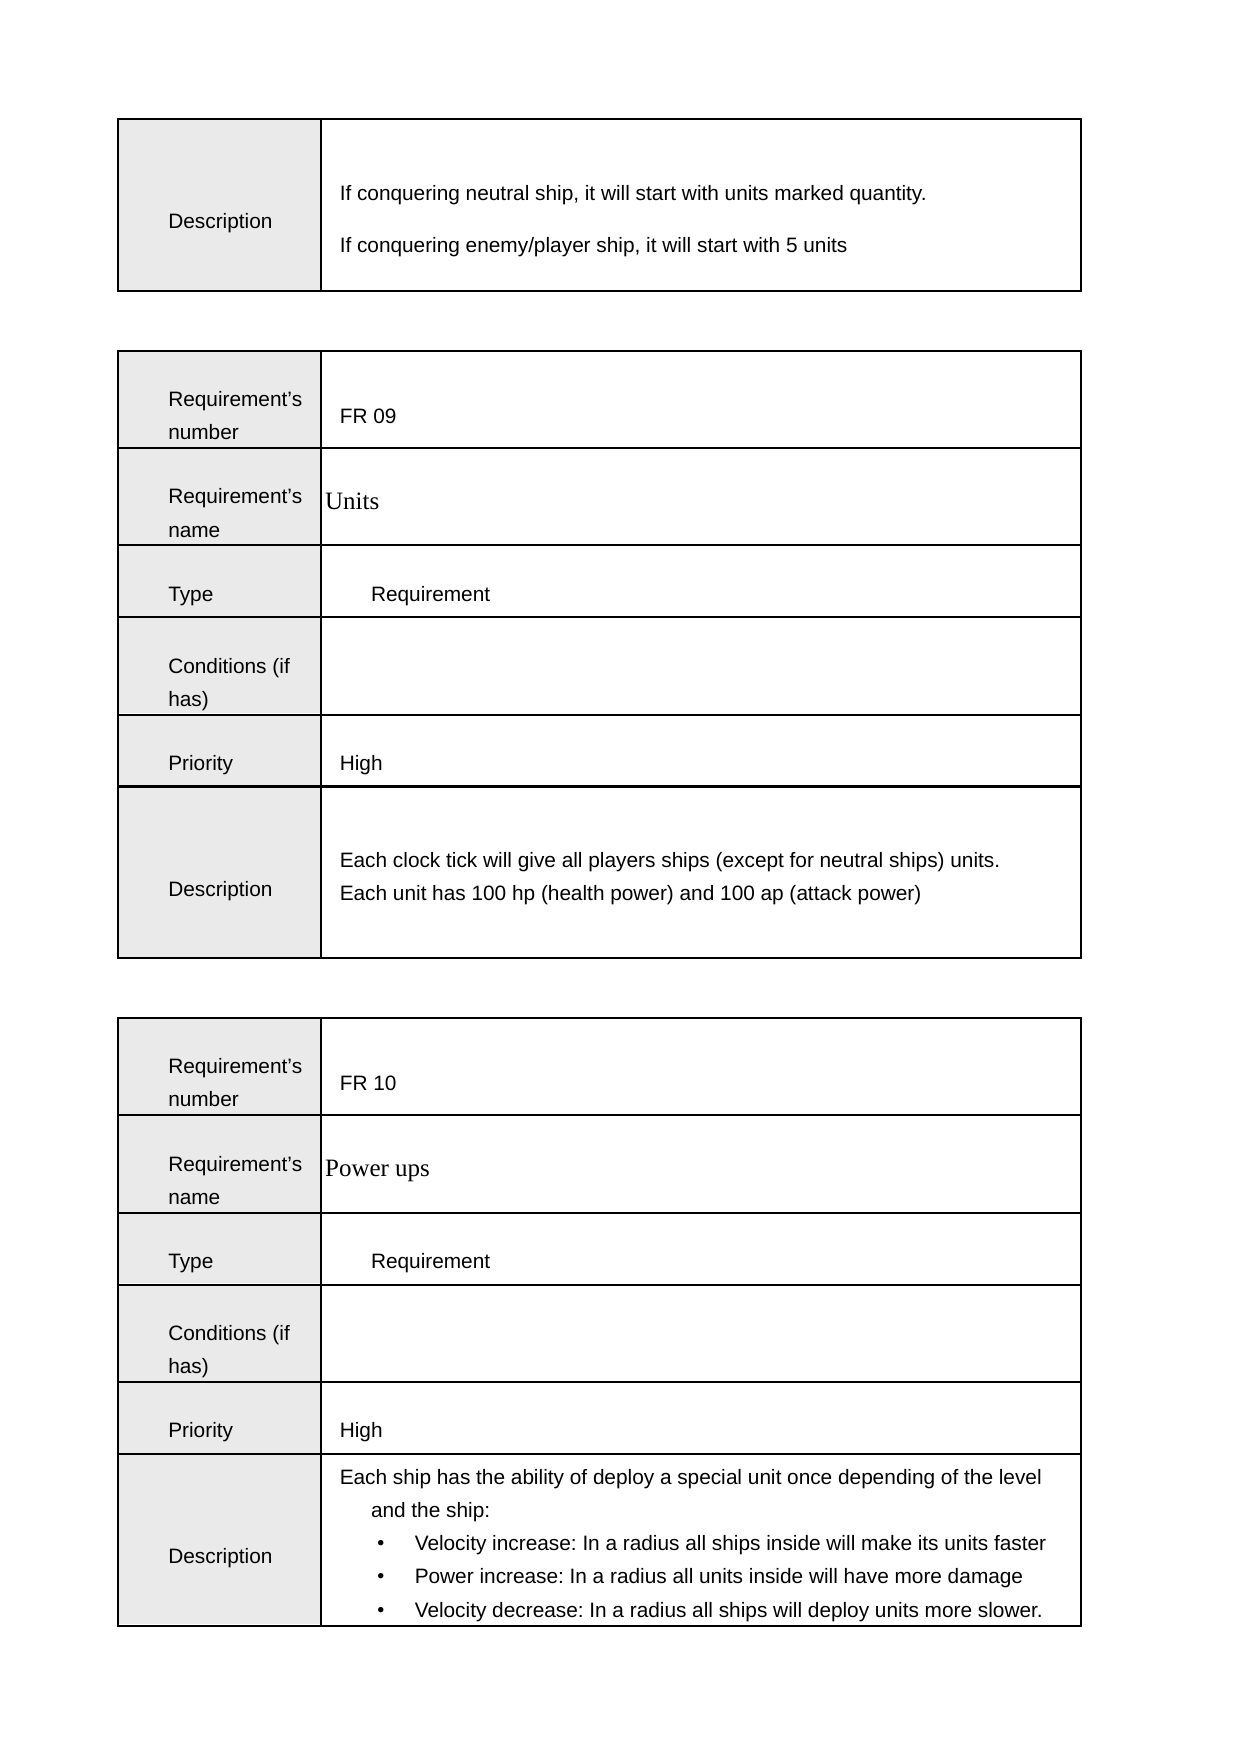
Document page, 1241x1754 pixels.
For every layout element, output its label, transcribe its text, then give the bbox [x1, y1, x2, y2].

table_cell Priority [119, 1383, 320, 1453]
table_cell [617, 1383, 851, 1453]
table_cell Description [119, 120, 320, 290]
table_cell Type [119, 1214, 320, 1283]
table_cell Type [119, 546, 320, 616]
table_cell [851, 1383, 1080, 1453]
table_header FR 09 [322, 352, 1080, 447]
table_cell Each clock tick will give all players ships (except for neutral ships) units. Each unit has 100 hp (health power) and 100 ap (attack power) [322, 788, 1080, 957]
table_cell Description [119, 1455, 320, 1624]
table_cell Conditions (if has) [119, 618, 320, 713]
table_cell Requirement [322, 546, 617, 616]
table_cell [617, 546, 1080, 616]
table_cell High [322, 1383, 617, 1453]
table_cell Units [322, 449, 1080, 544]
table_cell High [322, 716, 617, 785]
table_cell [617, 716, 851, 785]
table_cell Power ups [322, 1116, 1080, 1212]
table_cell [851, 716, 1080, 785]
table_cell Requirement’s name [119, 449, 320, 544]
table_cell [322, 618, 1080, 713]
table_cell Priority [119, 716, 320, 785]
table_cell [322, 1286, 1080, 1381]
table_cell Each ship has the ability of deploy a special unit once depending of the level and the ship: Velocity increase: In a radius all ships inside will make its units faster Power increase: In a radius all units inside will have more damage Velocity decrease: In a radius all ships will deploy units more slower. [322, 1455, 1080, 1624]
table_cell Requirement [322, 1214, 617, 1283]
table_cell [617, 1214, 1080, 1283]
table_cell Requirement’s name [119, 1116, 320, 1212]
table_header Requirement’s number [119, 352, 320, 447]
table_cell If conquering neutral ship, it will start with units marked quantity. If conquering enemy/player ship, it will start with 5 units [322, 120, 1080, 290]
table_cell Description [119, 788, 320, 957]
table_cell Conditions (if has) [119, 1286, 320, 1381]
table_header FR 10 [322, 1019, 1080, 1114]
table_header Requirement’s number [119, 1019, 320, 1114]
